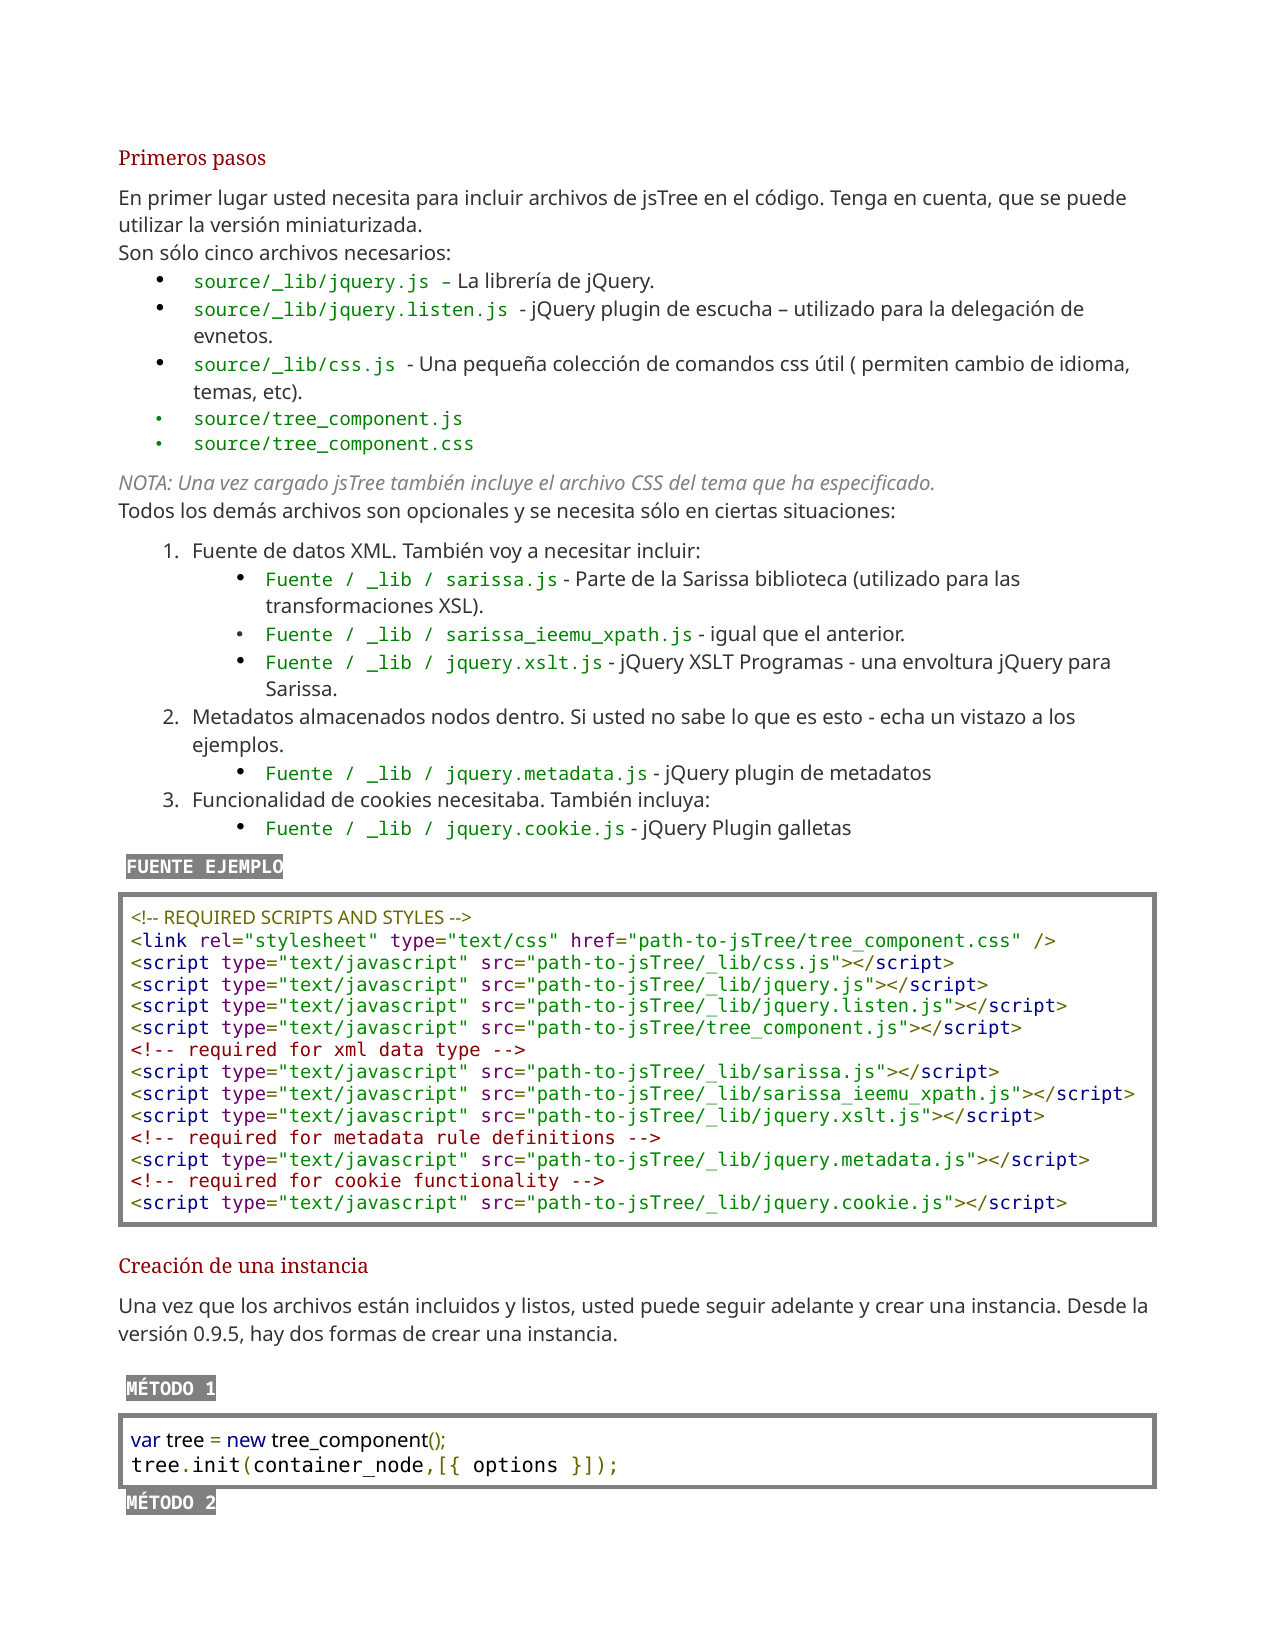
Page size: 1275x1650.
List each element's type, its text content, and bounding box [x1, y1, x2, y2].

list source/tree_component.css [156, 431, 1157, 456]
text <script type="text/javascript" src="path-to-jsTree/tree_component.js"></script> [123, 1005, 1152, 1027]
text MÉTODO 2 [118, 1489, 1157, 1515]
text <!-- required for xml data type --> [123, 1027, 1152, 1048]
text <script type="text/javascript" src="path-to-jsTree/_lib/jquery.xslt.js"></script> [123, 1092, 1152, 1114]
text <script type="text/javascript" src="path-to-jsTree/_lib/jquery.metadata.js"></script> [123, 1136, 1152, 1158]
list Fuente / _lib / jquery.cookie.js - jQuery Plugin galletas [236, 813, 1157, 841]
list source/_lib/css.js - Una pequeña colección de comandos css útil ( permiten cambio de idioma, temas, etc). [156, 349, 1157, 405]
text Todos los demás archivos son opcionales y se necesita sólo en ciertas situaciones: [118, 496, 1157, 524]
list Fuente de datos XML. También voy a necesitar incluir: [162, 536, 1157, 564]
list Funcionalidad de cookies necesitaba. También incluya: [162, 786, 1157, 813]
text <link rel="stylesheet" type="text/css" href="path-to-jsTree/tree_component.css" /> [123, 917, 1152, 939]
list source/_lib/jquery.js – La librería de jQuery. [156, 266, 1157, 294]
text En primer lugar usted necesita para incluir archivos de jsTree en el código. Tenga en cuenta, que se puede utilizar la versión miniaturizada. Son sólo cinco archivos necesarios: [118, 183, 1157, 266]
text <!-- required for cookie functionality --> [123, 1158, 1152, 1180]
text FUENTE EJEMPLO [118, 854, 1157, 879]
text <script type="text/javascript" src="path-to-jsTree/_lib/jquery.js"></script> [123, 961, 1152, 983]
text var tree = new tree_component(); [123, 1418, 1152, 1441]
text <script type="text/javascript" src="path-to-jsTree/_lib/jquery.listen.js"></script> [123, 983, 1152, 1005]
text NOTA: Una vez cargado jsTree también incluye el archivo CSS del tema que ha especificado. [118, 468, 1157, 496]
list Metadatos almacenados nodos dentro. Si usted no sabe lo que es esto - echa un vistazo a los ejemplos. [162, 703, 1157, 758]
text <script type="text/javascript" src="path-to-jsTree/_lib/sarissa_ieemu_xpath.js"></script> [123, 1070, 1152, 1092]
list Fuente / _lib / jquery.xslt.js - jQuery XSLT Programas - una envoltura jQuery para Sarissa. [236, 647, 1157, 703]
list source/_lib/jquery.listen.js - jQuery plugin de escucha – utilizado para la delegación de evnetos. [156, 294, 1157, 349]
subtitle Creación de una instancia [118, 1252, 1157, 1279]
text Una vez que los archivos están incluidos y listos, usted puede seguir adelante y crear una instancia. Desde la versión 0.9.5, hay dos formas de crear una instancia. [118, 1292, 1157, 1347]
subtitle Primeros pasos [118, 143, 1157, 171]
list Fuente / _lib / sarissa_ieemu_xpath.js - igual que el anterior. [236, 619, 1157, 647]
text <script type="text/javascript" src="path-to-jsTree/_lib/css.js"></script> [123, 939, 1152, 961]
text <script type="text/javascript" src="path-to-jsTree/_lib/sarissa.js"></script> [123, 1048, 1152, 1070]
text MÉTODO 1 [118, 1375, 1157, 1401]
list source/tree_component.js [156, 405, 1157, 431]
list Fuente / _lib / jquery.metadata.js - jQuery plugin de metadatos [236, 758, 1157, 786]
text <script type="text/javascript" src="path-to-jsTree/_lib/jquery.cookie.js"></script> [123, 1180, 1152, 1222]
text <!-- required for metadata rule definitions --> [123, 1114, 1152, 1136]
text tree.init(container_node,[{ options }]); [123, 1441, 1152, 1485]
text <!-- REQUIRED SCRIPTS AND STYLES --> [123, 897, 1152, 917]
list Fuente / _lib / sarissa.js - Parte de la Sarissa biblioteca (utilizado para las transformaciones XSL). [236, 564, 1157, 619]
